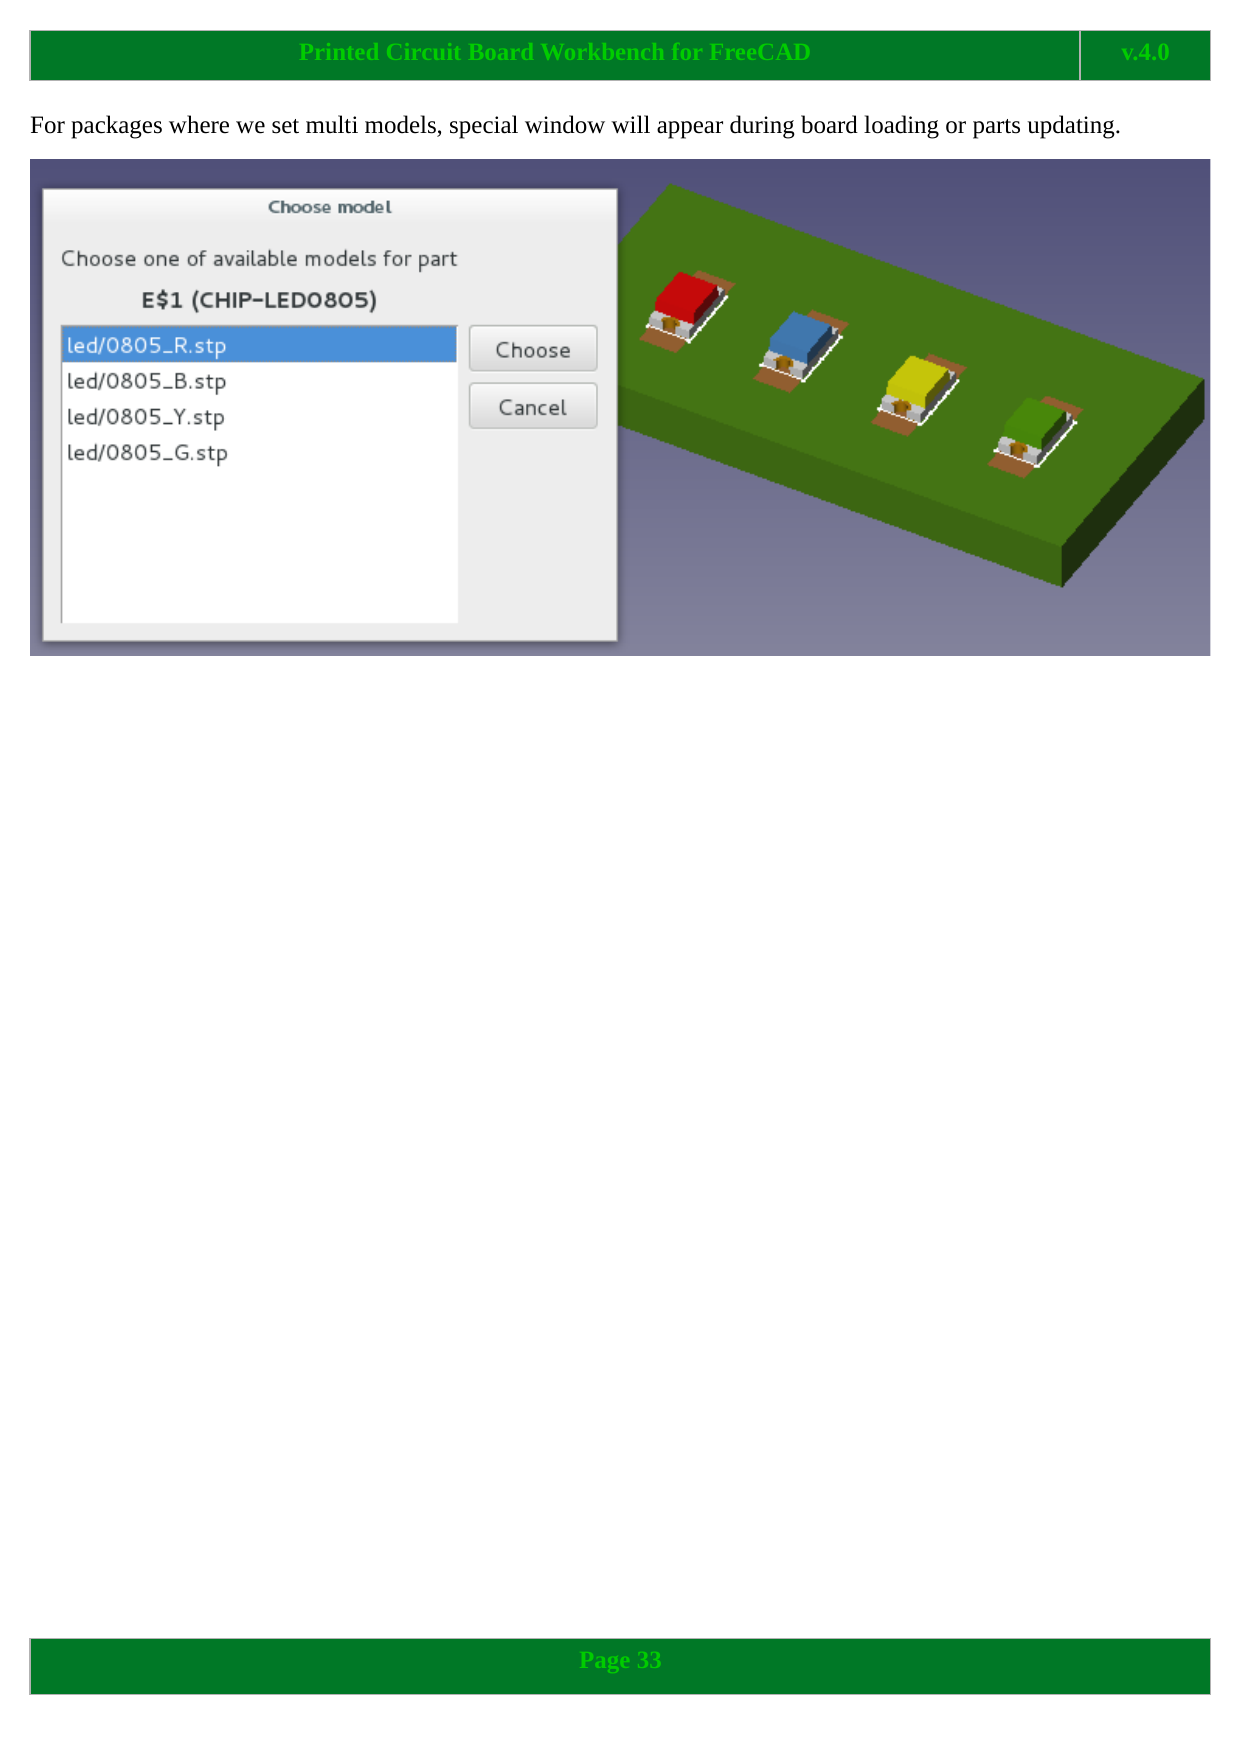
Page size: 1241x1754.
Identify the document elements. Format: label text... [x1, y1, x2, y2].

picture [30, 159, 1211, 656]
text For packages where we set multi models, special window will appear during board loading or parts updating. [30, 110, 1211, 139]
